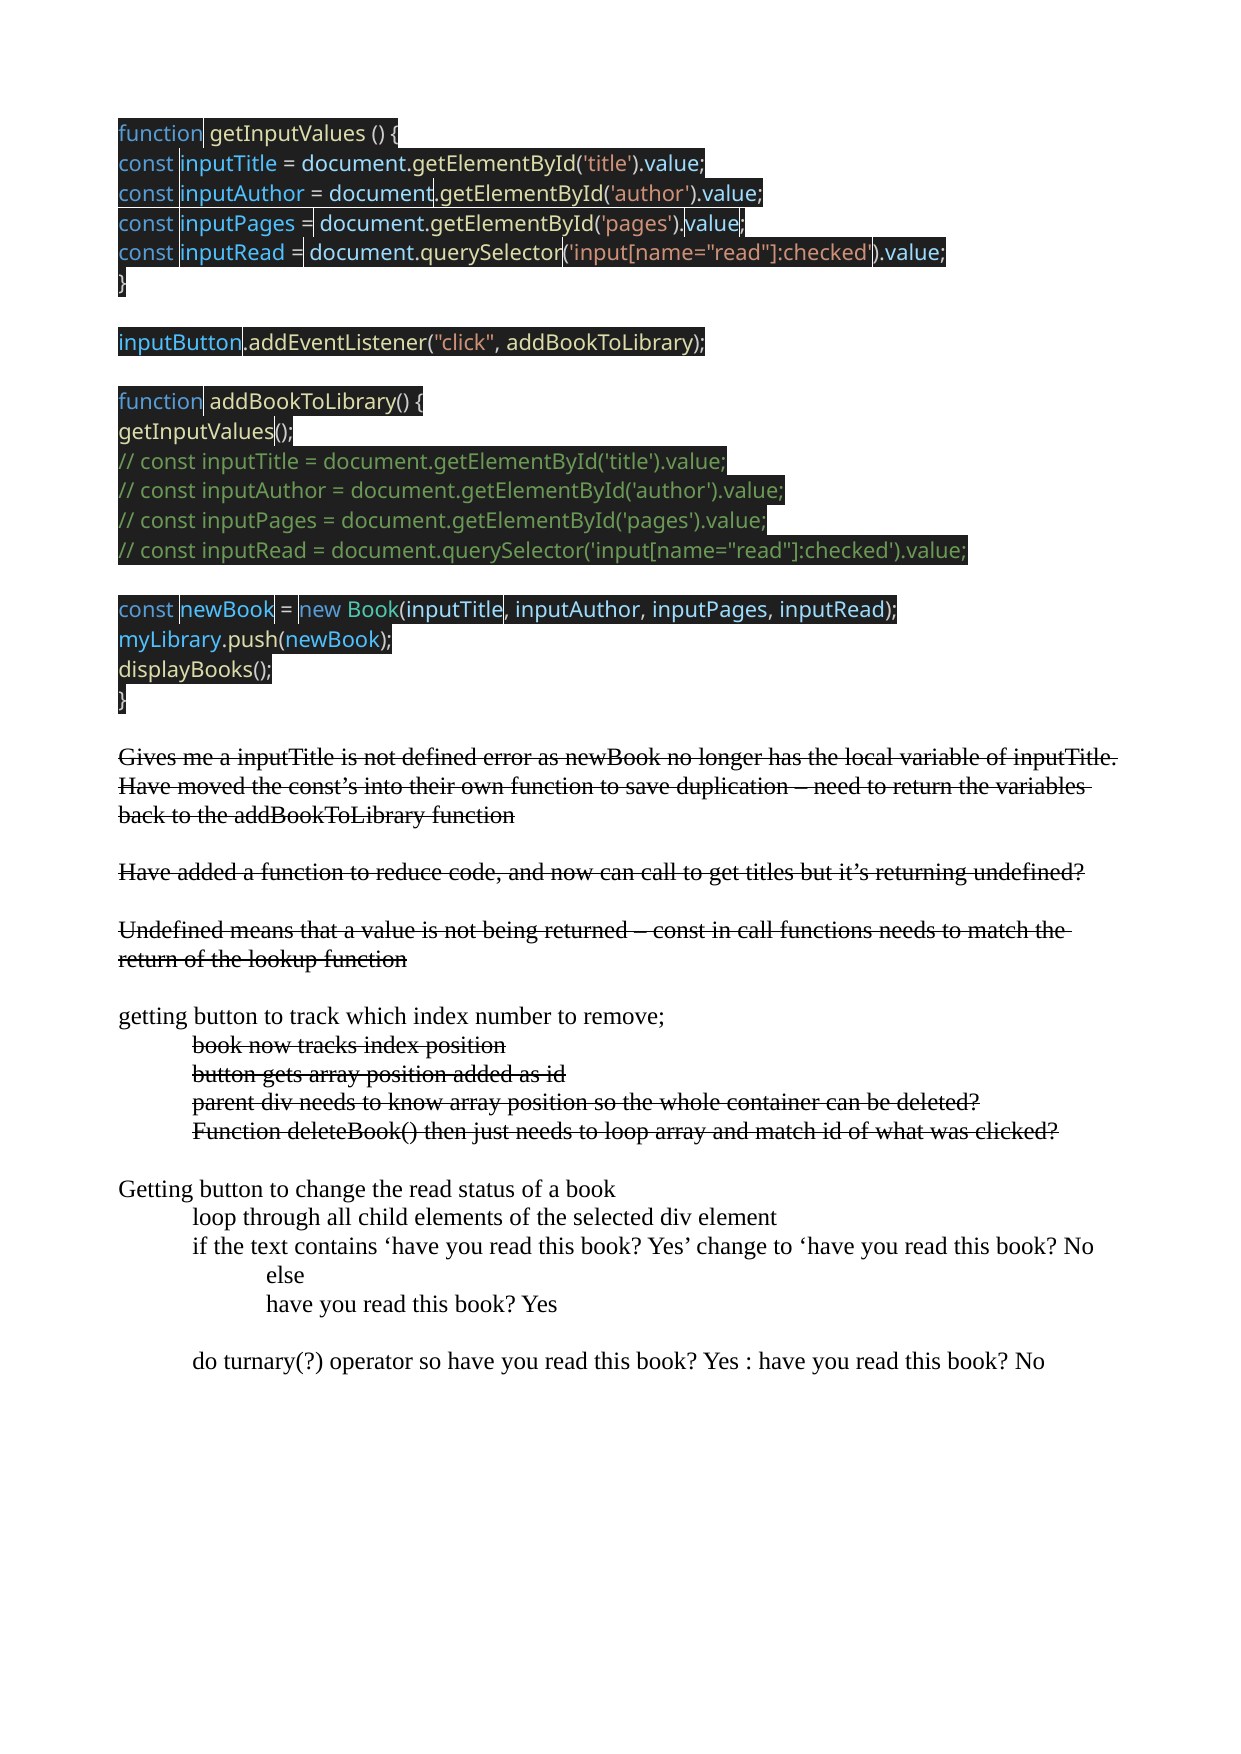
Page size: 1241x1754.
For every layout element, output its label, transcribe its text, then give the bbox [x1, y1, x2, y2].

text parent div needs to know array position so the whole container can be deleted? [118, 1087, 1122, 1116]
text have you read this book? Yes [118, 1289, 1122, 1317]
text inputButton.addEventListener("click", addBookToLibrary); [118, 327, 1122, 356]
text getInputValues(); [118, 416, 1122, 446]
text function addBookToLibrary() { [118, 386, 1122, 416]
text // const inputPages = document.getElementById('pages').value; [118, 505, 1122, 535]
text if the text contains ‘have you read this book? Yes’ change to ‘have you read this book? No [118, 1231, 1122, 1260]
text myLibrary.push(newBook); [118, 624, 1122, 654]
text do turnary(?) operator so have you read this book? Yes : have you read this book? No [118, 1346, 1122, 1375]
text else [118, 1260, 1122, 1289]
text } [118, 267, 1122, 297]
text const inputAuthor = document.getElementById('author').value; [118, 178, 1122, 207]
text // const inputTitle = document.getElementById('title').value; [118, 446, 1122, 475]
text const newBook = new Book(inputTitle, inputAuthor, inputPages, inputRead); [118, 594, 1122, 624]
text getting button to track which index number to remove; [118, 1001, 1122, 1030]
text } [118, 684, 1122, 714]
text // const inputRead = document.querySelector('input[name="read"]:checked').value; [118, 535, 1122, 565]
text displayBooks(); [118, 654, 1122, 684]
text const inputRead = document.querySelector('input[name="read"]:checked').value; [118, 237, 1122, 267]
text // const inputAuthor = document.getElementById('author').value; [118, 475, 1122, 505]
text loop through all child elements of the selected div element [118, 1202, 1122, 1231]
text button gets array position added as id [118, 1059, 1122, 1087]
text Have added a function to reduce code, and now can call to get titles but it’s returning undefined? [118, 857, 1122, 886]
text Function deleteBook() then just needs to loop array and match id of what was clicked? [118, 1116, 1122, 1145]
text Undefined means that a value is not being returned – const in call functions needs to match the return of the lookup function [118, 915, 1122, 972]
text function getInputValues () { [118, 118, 1122, 148]
text const inputPages = document.getElementById('pages').value; [118, 207, 1122, 237]
text book now tracks index position [118, 1030, 1122, 1059]
text const inputTitle = document.getElementById('title').value; [118, 148, 1122, 178]
text Getting button to change the read status of a book [118, 1174, 1122, 1202]
text Gives me a inputTitle is not defined error as newBook no longer has the local variable of inputTitle. Have moved the const’s into their own function to save duplication – need to return the variables back to the addBookToLibrary function [118, 742, 1122, 829]
